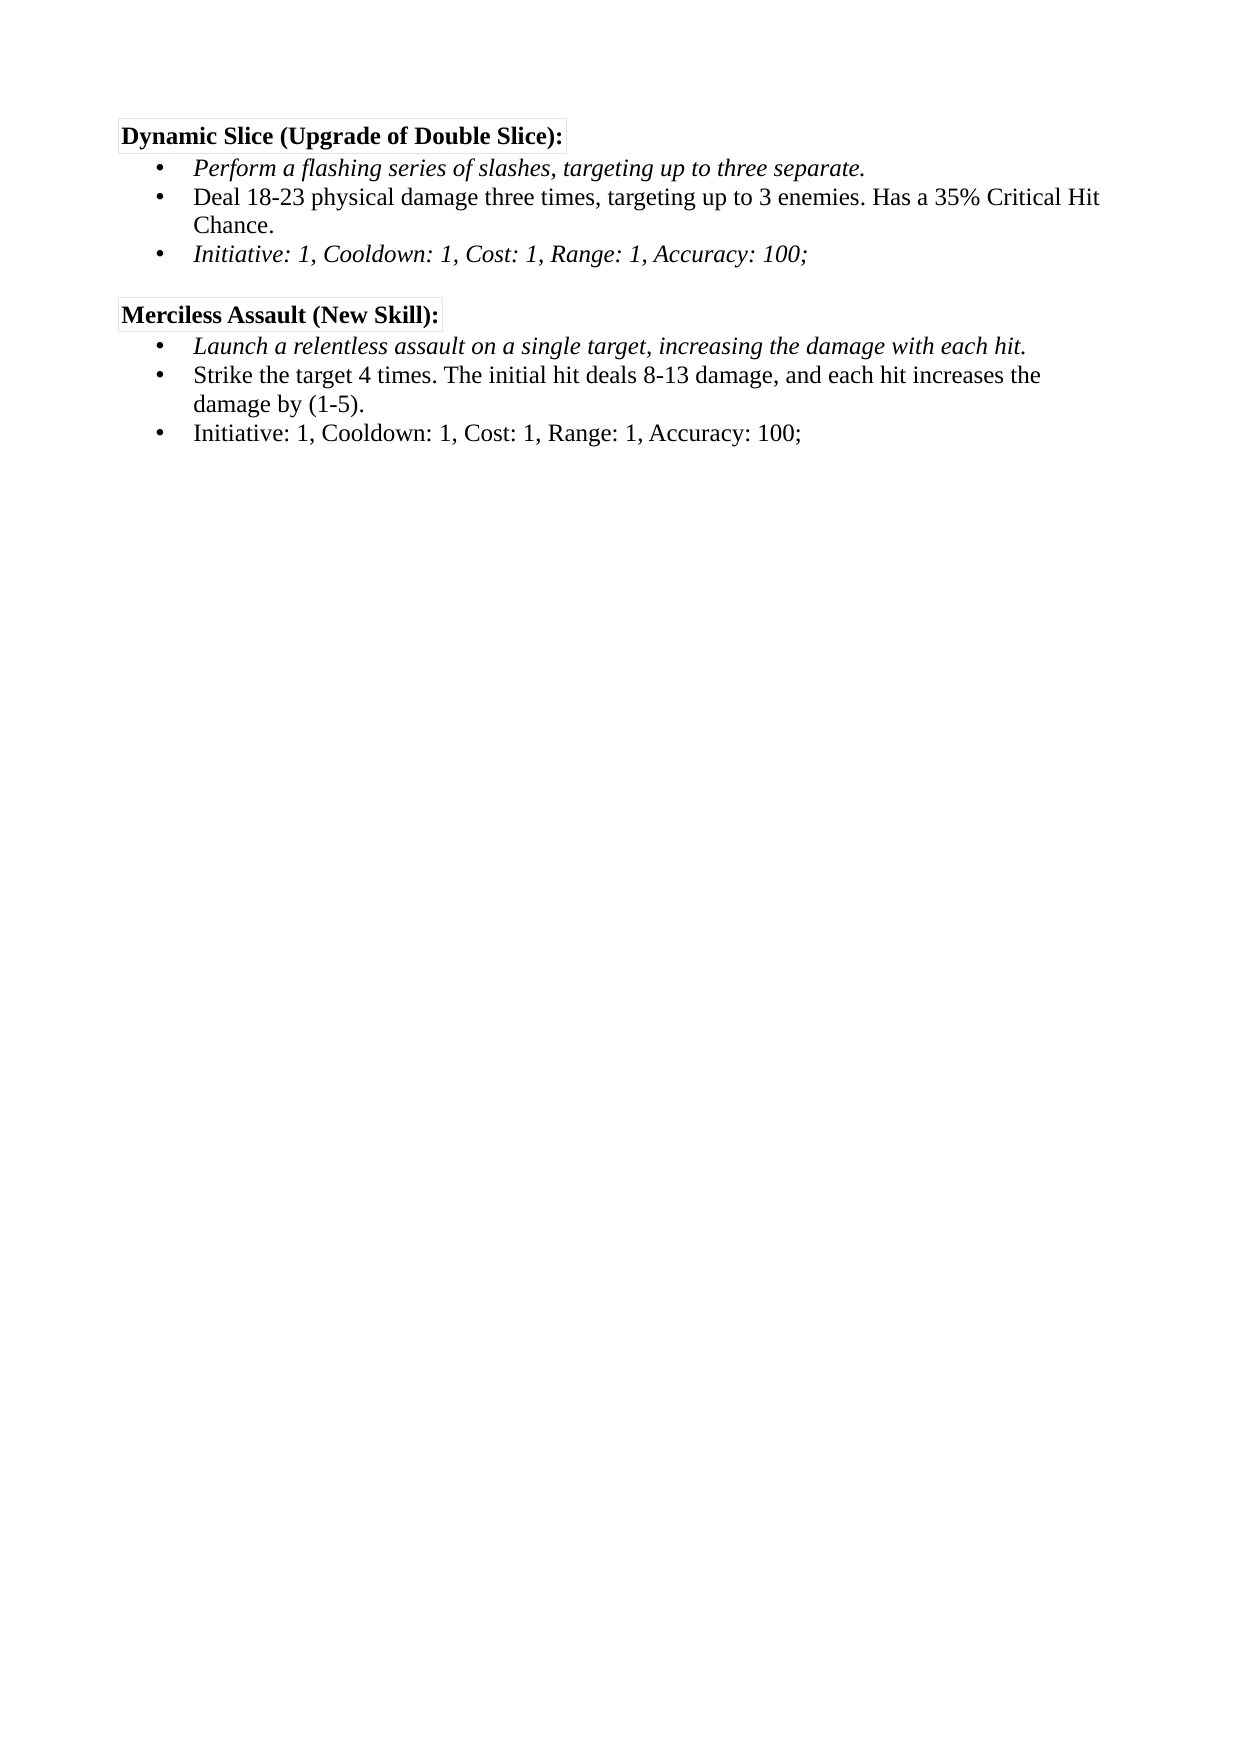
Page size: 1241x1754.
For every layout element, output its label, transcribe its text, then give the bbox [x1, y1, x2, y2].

list Deal 18-23 physical damage three times, targeting up to 3 enemies. Has a 35% Critical Hit Chance. [156, 182, 1122, 239]
list Perform a flashing series of slashes, targeting up to three separate. [156, 153, 1122, 182]
text [443, 297, 1122, 331]
list Initiative: 1, Cooldown: 1, Cost: 1, Range: 1, Accuracy: 100; [156, 418, 1122, 446]
list Strike the target 4 times. The initial hit deals 8-13 damage, and each hit increases the damage by (1-5). [156, 360, 1122, 418]
list Launch a relentless assault on a single target, increasing the damage with each hit. [156, 331, 1122, 360]
text [567, 118, 1122, 153]
text Merciless Assault (New Skill): [119, 298, 442, 331]
list Initiative: 1, Cooldown: 1, Cost: 1, Range: 1, Accuracy: 100; [156, 239, 1122, 268]
text Dynamic Slice (Upgrade of Double Slice): [119, 119, 566, 153]
